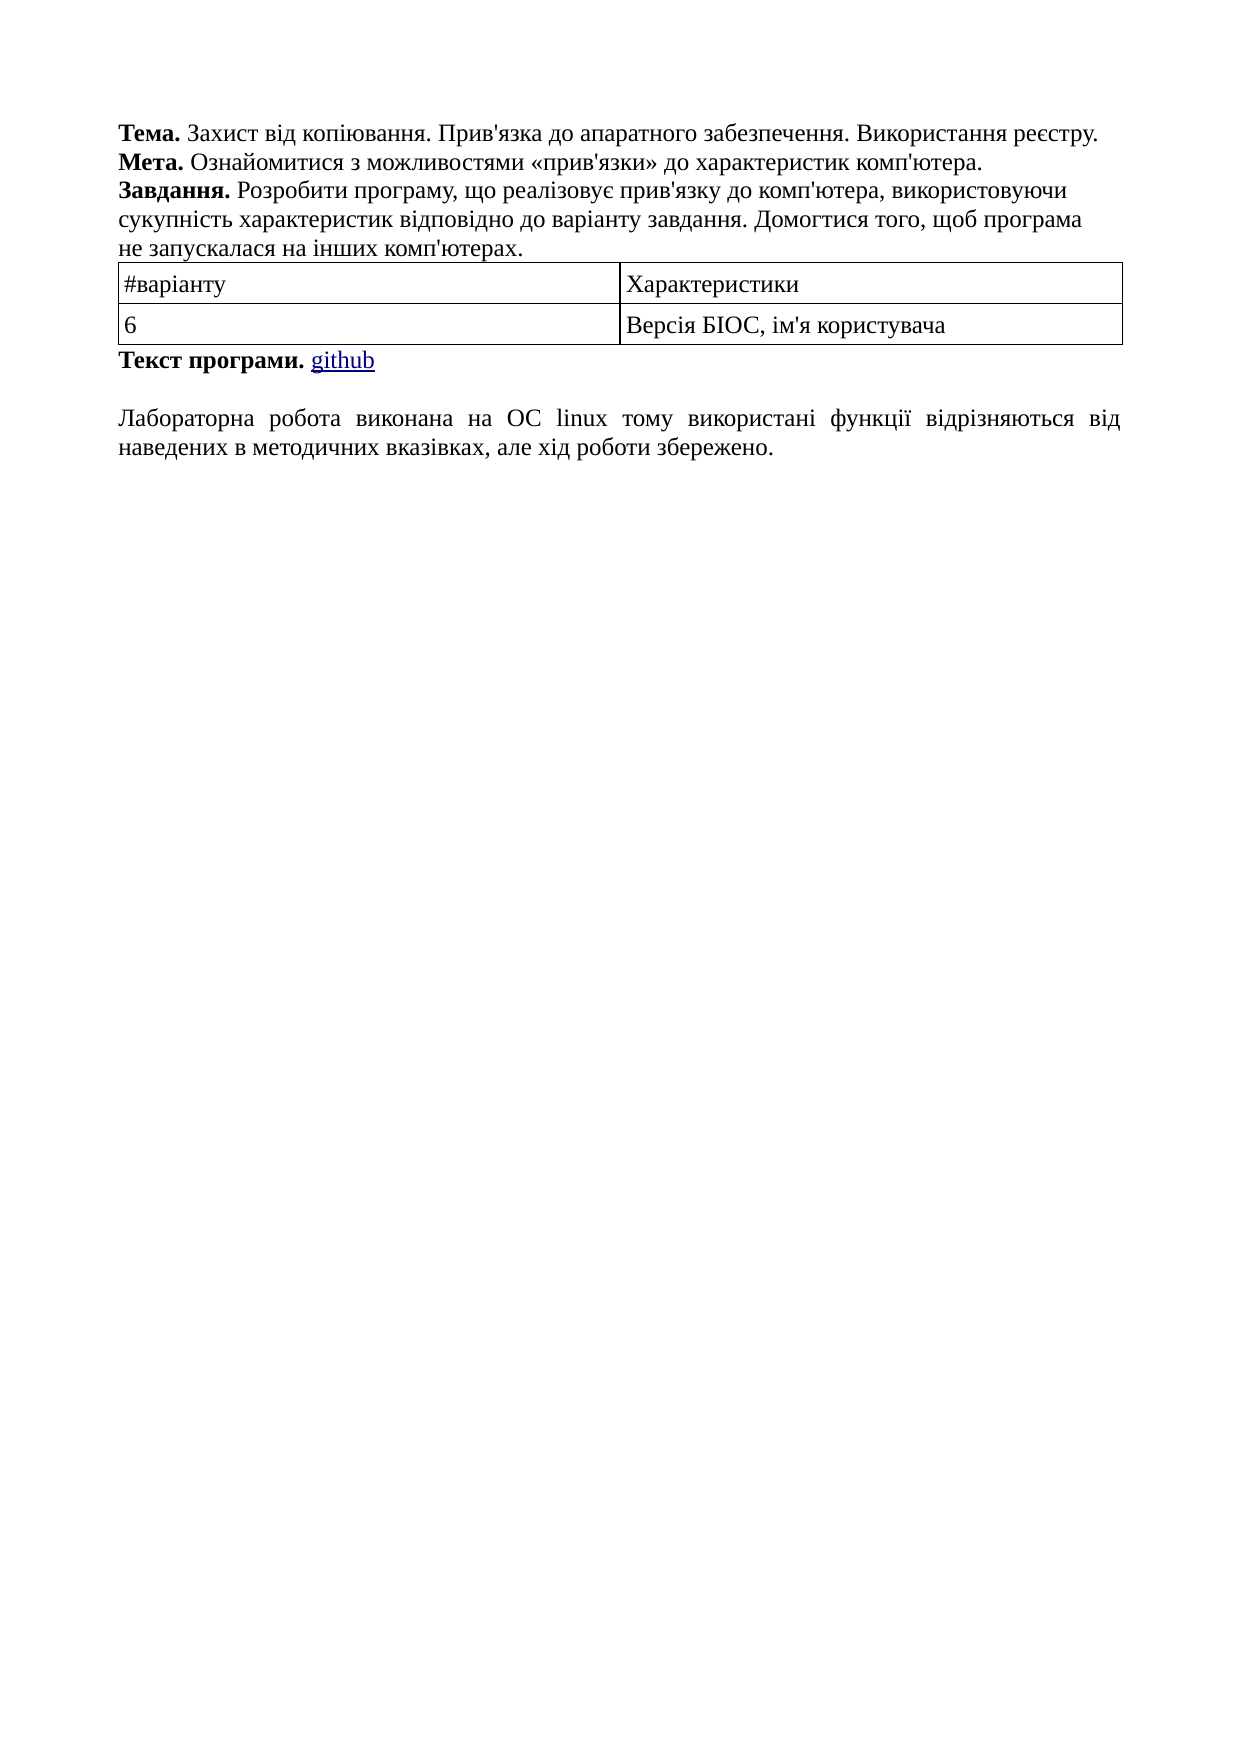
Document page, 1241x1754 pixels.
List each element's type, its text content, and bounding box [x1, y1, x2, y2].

text Завдання. Розробити програму, що реалізовує прив'язку до комп'ютера, використовуючи [118, 176, 1122, 204]
text Лабораторна робота виконана на ОС linux тому використані функції відрізняються від наведених в методичних вказівках, але хід роботи збережено. [118, 403, 1122, 460]
table_header Характеристики [621, 263, 1122, 303]
text Тема. Захист від копіювання. Прив'язка до апаратного забезпечення. Використання реєстру. [118, 118, 1122, 147]
table_cell 6 [119, 304, 619, 344]
text Текст програми. github [118, 345, 1122, 374]
text не запускалася на інших комп'ютерах. [118, 233, 1122, 262]
text сукупність характеристик відповідно до варіанту завдання. Домогтися того, щоб програма [118, 204, 1122, 233]
table_header #варіанту [119, 263, 619, 303]
text Мета. Ознайомитися з можливостями «прив'язки» до характеристик комп'ютера. [118, 147, 1122, 176]
table_cell Версія БІОС, ім'я користувача [621, 304, 1122, 344]
